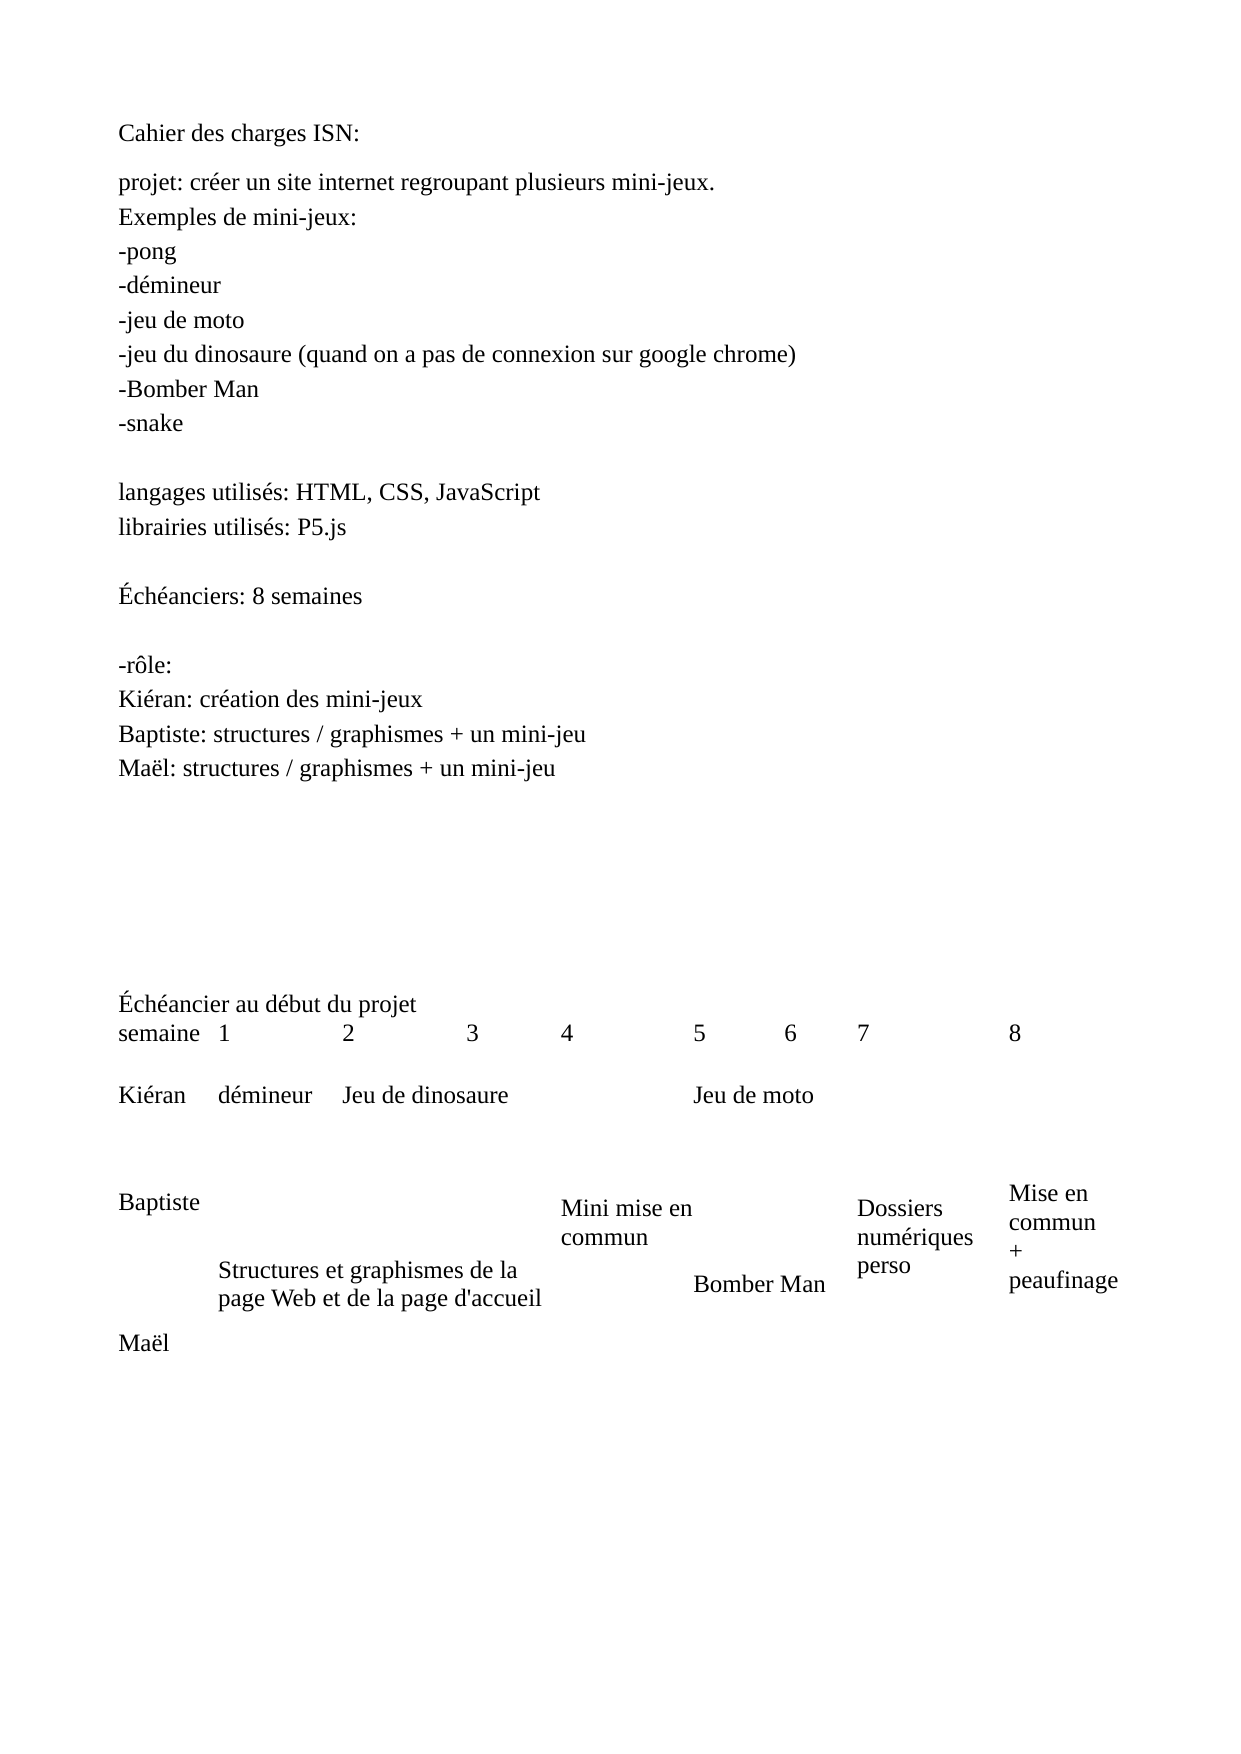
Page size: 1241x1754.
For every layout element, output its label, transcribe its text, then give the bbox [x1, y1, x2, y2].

table_cell Mise en commun + peaufinage [1009, 1047, 1158, 1425]
table_cell Structures et graphismes de la page Web et de la page d'accueil [218, 1142, 561, 1425]
text langages utilisés: HTML, CSS, JavaScript [118, 477, 1122, 506]
text -rôle: [118, 650, 1122, 679]
table_cell Kiéran [118, 1047, 218, 1142]
text Baptiste: structures / graphismes + un mini-jeu [118, 719, 1122, 748]
table_cell Baptiste [118, 1142, 218, 1260]
table_cell Maël [118, 1260, 218, 1425]
table_cell démineur [218, 1047, 342, 1142]
table_header 1 [218, 1018, 342, 1047]
text Maël: structures / graphismes + un mini-jeu [118, 753, 1122, 782]
text Exemples de mini-jeux: [118, 202, 1122, 230]
text -jeu de moto [118, 305, 1122, 334]
table_cell Bomber Man [693, 1142, 857, 1425]
text librairies utilisés: P5.js [118, 512, 1122, 541]
text -démineur [118, 271, 1122, 299]
table_header 4 [561, 1018, 693, 1047]
table_cell Dossiers numériques perso [857, 1047, 1008, 1425]
text Kiéran: création des mini-jeux [118, 684, 1122, 713]
text -snake [118, 408, 1122, 437]
table_header 8 [1009, 1018, 1158, 1047]
table_cell Mini mise en commun [561, 1047, 693, 1425]
text -pong [118, 236, 1122, 265]
text Cahier des charges ISN: [118, 118, 1122, 147]
table_header 5 [693, 1018, 784, 1047]
table_cell Jeu de moto [693, 1047, 857, 1142]
table_cell Jeu de dinosaure [342, 1047, 561, 1142]
table_header 6 [784, 1018, 857, 1047]
text Échéanciers: 8 semaines [118, 581, 1122, 610]
table_header 7 [857, 1018, 1008, 1047]
text -jeu du dinosaure (quand on a pas de connexion sur google chrome) [118, 339, 1122, 368]
text -Bomber Man [118, 374, 1122, 403]
table_header 3 [466, 1018, 561, 1047]
text Échéancier au début du projet [118, 989, 1122, 1018]
table_header 2 [342, 1018, 466, 1047]
text projet: créer un site internet regroupant plusieurs mini-jeux. [118, 167, 1122, 196]
table_header semaine [118, 1018, 218, 1047]
